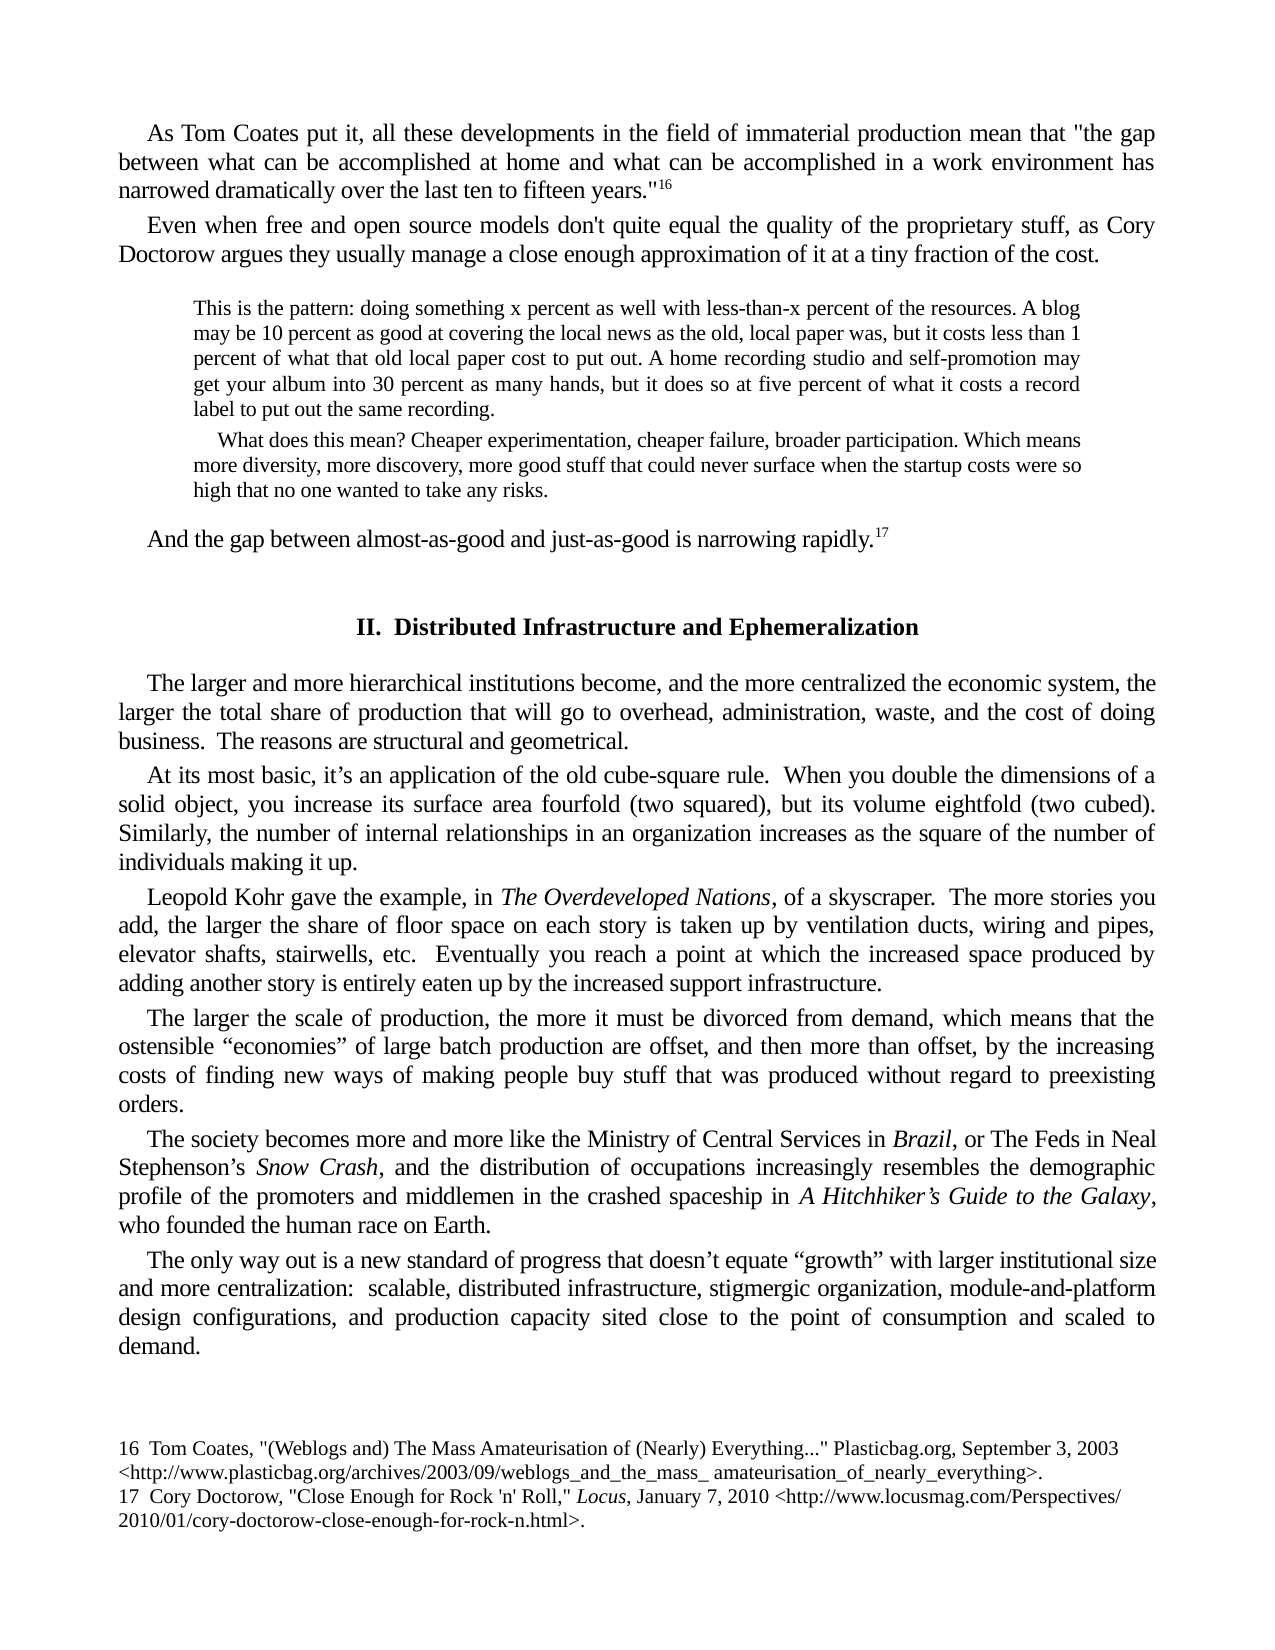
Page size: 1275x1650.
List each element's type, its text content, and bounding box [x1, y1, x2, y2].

text As Tom Coates put it, all these developments in the field of immaterial production mean that "the gap between what can be accomplished at home and what can be accomplished in a work environment has narrowed dramatically over the last ten to fifteen years." [118, 118, 1157, 204]
text This is the pattern: doing something x percent as well with less-than-x percent of the resources. A blog may be 10 percent as good at covering the local news as the old, local paper was, but it costs less than 1 percent of what that old local paper cost to put out. A home recording studio and self-promotion may get your album into 30 percent as many hands, but it does so at five percent of what it costs a record label to put out the same recording. [193, 295, 1082, 421]
text The society becomes more and more like the Ministry of Central Services in Brazil, or The Feds in Neal Stephenson’s Snow Crash, and the distribution of occupations increasingly resembles the demographic profile of the promoters and middlemen in the crashed spaceship in A Hitchhiker’s Guide to the Galaxy, who founded the human race on Earth. [118, 1124, 1157, 1239]
text And the gap between almost-as-good and just-as-good is narrowing rapidly. [118, 524, 1157, 552]
text The larger the scale of production, the more it must be divorced from demand, which means that the ostensible “economies” of large batch production are offset, and then more than offset, by the increasing costs of finding new ways of making people buy stuff that was produced without regard to preexisting orders. [118, 1003, 1157, 1118]
text Tom Coates, "(Weblogs and) The Mass Amateurisation of (Nearly) Everything..." Plasticbag.org, September 3, 2003 <http://www.plasticbag.org/archives/2003/09/weblogs_and_the_mass_ amateurisation_of_nearly_everything>. [118, 1436, 1157, 1484]
title II. Distributed Infrastructure and Ephemeralization [118, 612, 1157, 641]
text Cory Doctorow, "Close Enough for Rock 'n' Roll," Locus, January 7, 2010 <http://www.locusmag.com/Perspectives/ 2010/01/cory-doctorow-close-enough-for-rock-n.html>. [118, 1484, 1157, 1532]
text What does this mean? Cheaper experimentation, cheaper failure, broader participation. Which means more diversity, more discovery, more good stuff that could never surface when the startup costs were so high that no one wanted to take any risks. [193, 427, 1082, 503]
text Leopold Kohr gave the example, in The Overdeveloped Nations, of a skyscraper. The more stories you add, the larger the share of floor space on each story is taken up by ventilation ducts, wiring and pipes, elevator shafts, stairwells, etc. Eventually you reach a point at which the increased space produced by adding another story is entirely eaten up by the increased support infrastructure. [118, 882, 1157, 997]
text Even when free and open source models don't quite equal the quality of the proprietary stuff, as Cory Doctorow argues they usually manage a close enough approximation of it at a tiny fraction of the cost. [118, 210, 1157, 268]
text The only way out is a new standard of progress that doesn’t equate “growth” with larger institutional size and more centralization: scalable, distributed infrastructure, stigmergic organization, module-and-platform design configurations, and production capacity sited close to the point of consumption and scaled to demand. [118, 1245, 1157, 1360]
text The larger and more hierarchical institutions become, and the more centralized the economic system, the larger the total share of production that will go to overhead, administration, waste, and the cost of doing business. The reasons are structural and geometrical. [118, 668, 1157, 754]
text At its most basic, it’s an application of the old cube-square rule. When you double the dimensions of a solid object, you increase its surface area fourfold (two squared), but its volume eightfold (two cubed). Similarly, the number of internal relationships in an organization increases as the square of the number of individuals making it up. [118, 761, 1157, 876]
